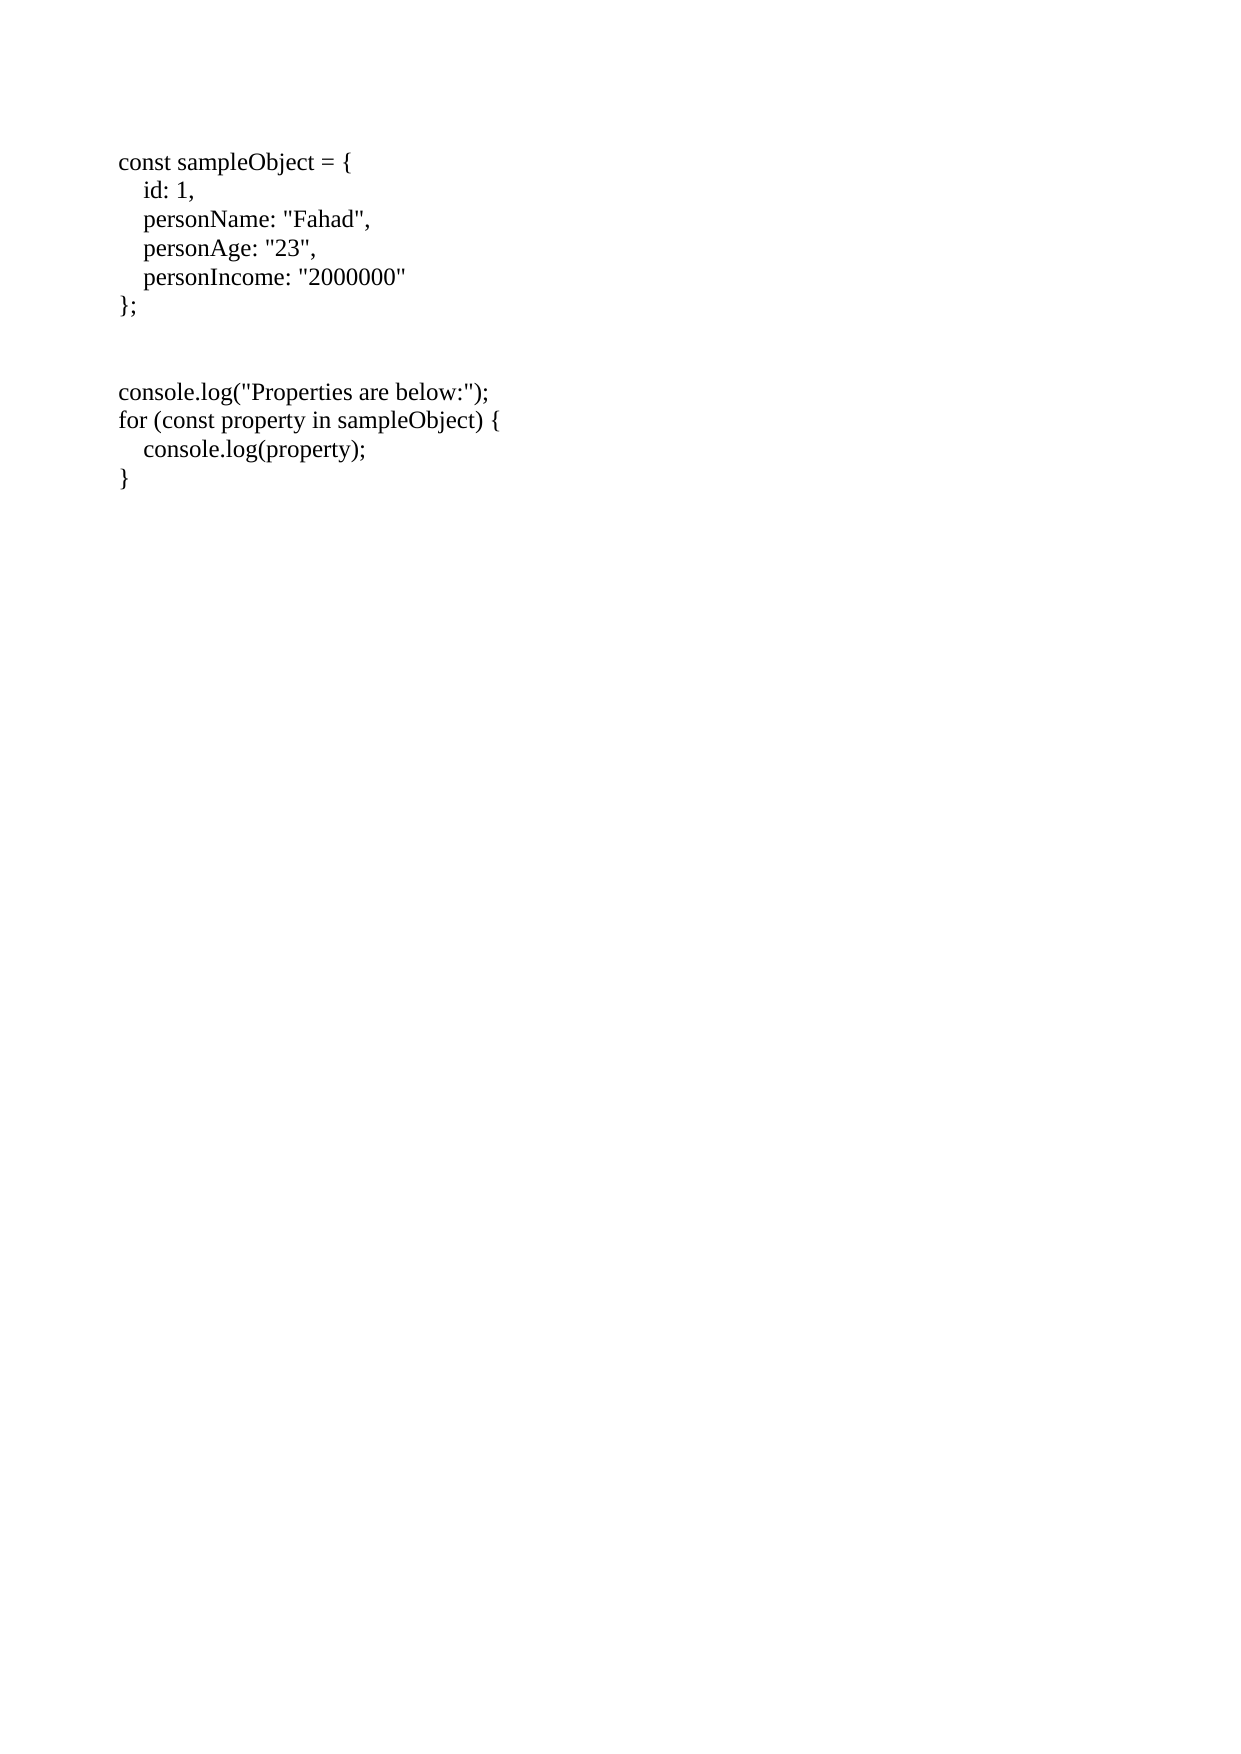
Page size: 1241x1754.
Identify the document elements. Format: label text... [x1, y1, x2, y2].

text personIncome: "2000000" [118, 262, 1122, 291]
text const sampleObject = { [118, 147, 1122, 176]
text console.log("Properties are below:"); [118, 377, 1122, 406]
text id: 1, [118, 176, 1122, 204]
text }; [118, 291, 1122, 319]
text console.log(property); [118, 434, 1122, 463]
text personAge: "23", [118, 233, 1122, 262]
text personName: "Fahad", [118, 204, 1122, 233]
text } [118, 463, 1122, 492]
text for (const property in sampleObject) { [118, 406, 1122, 434]
